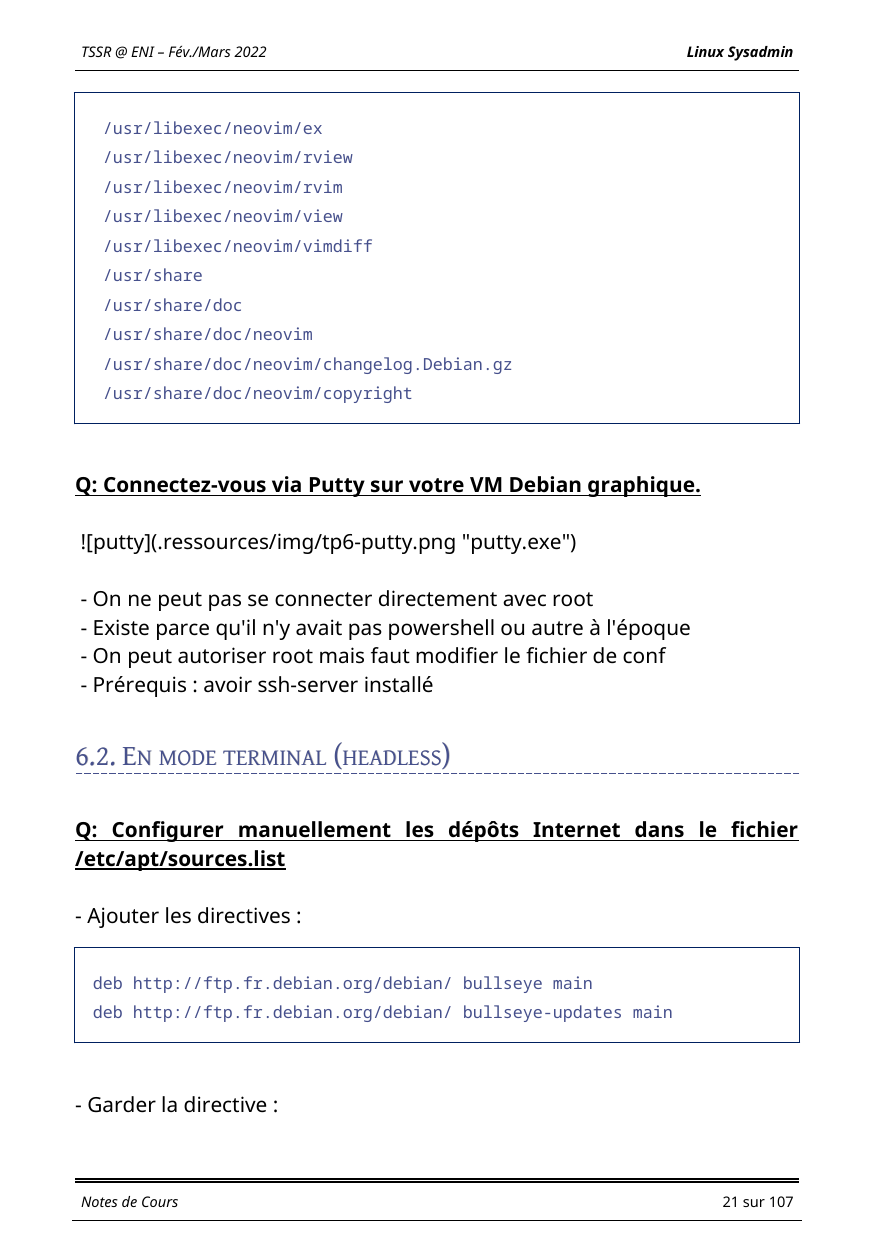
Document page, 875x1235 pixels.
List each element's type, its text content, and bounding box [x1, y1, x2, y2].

text - Existe parce qu'il n'y avait pas powershell ou autre à l'époque [75, 613, 799, 641]
text /etc/apt/sources.list [75, 841, 799, 872]
text - Ajouter les directives : [75, 901, 799, 929]
text Q: Connectez-vous via Putty sur votre VM Debian graphique. [75, 471, 799, 499]
text deb http://ftp.fr.debian.org/debian/ bullseye main [75, 948, 799, 977]
text /usr/share [75, 239, 799, 269]
text /usr/libexec/neovim/vimdiff [75, 210, 799, 239]
text /usr/share/doc [75, 269, 799, 298]
text ![putty](.ressources/img/tp6-putty.png "putty.exe") [75, 527, 799, 556]
text /usr/libexec/neovim/rview [75, 122, 799, 151]
text /usr/share/doc/neovim [75, 298, 799, 328]
text - On ne peut pas se connecter directement avec root [75, 584, 799, 613]
text 6.2. En mode terminal (headless) [75, 739, 799, 774]
text /usr/share/doc/neovim/copyright [75, 357, 799, 423]
text - Prérequis : avoir ssh-server installé [75, 670, 799, 698]
text Q: Configurer manuellement les dépôts Internet dans le fichier [75, 816, 799, 840]
text - Garder la directive : [75, 1090, 799, 1118]
text deb http://ftp.fr.debian.org/debian/ bullseye-updates main [75, 977, 799, 1042]
text /usr/libexec/neovim/ex [75, 93, 799, 122]
text /usr/libexec/neovim/view [75, 181, 799, 210]
text - On peut autoriser root mais faut modifier le fichier de conf [75, 641, 799, 670]
text /usr/libexec/neovim/rvim [75, 151, 799, 181]
text /usr/share/doc/neovim/changelog.Debian.gz [75, 328, 799, 357]
